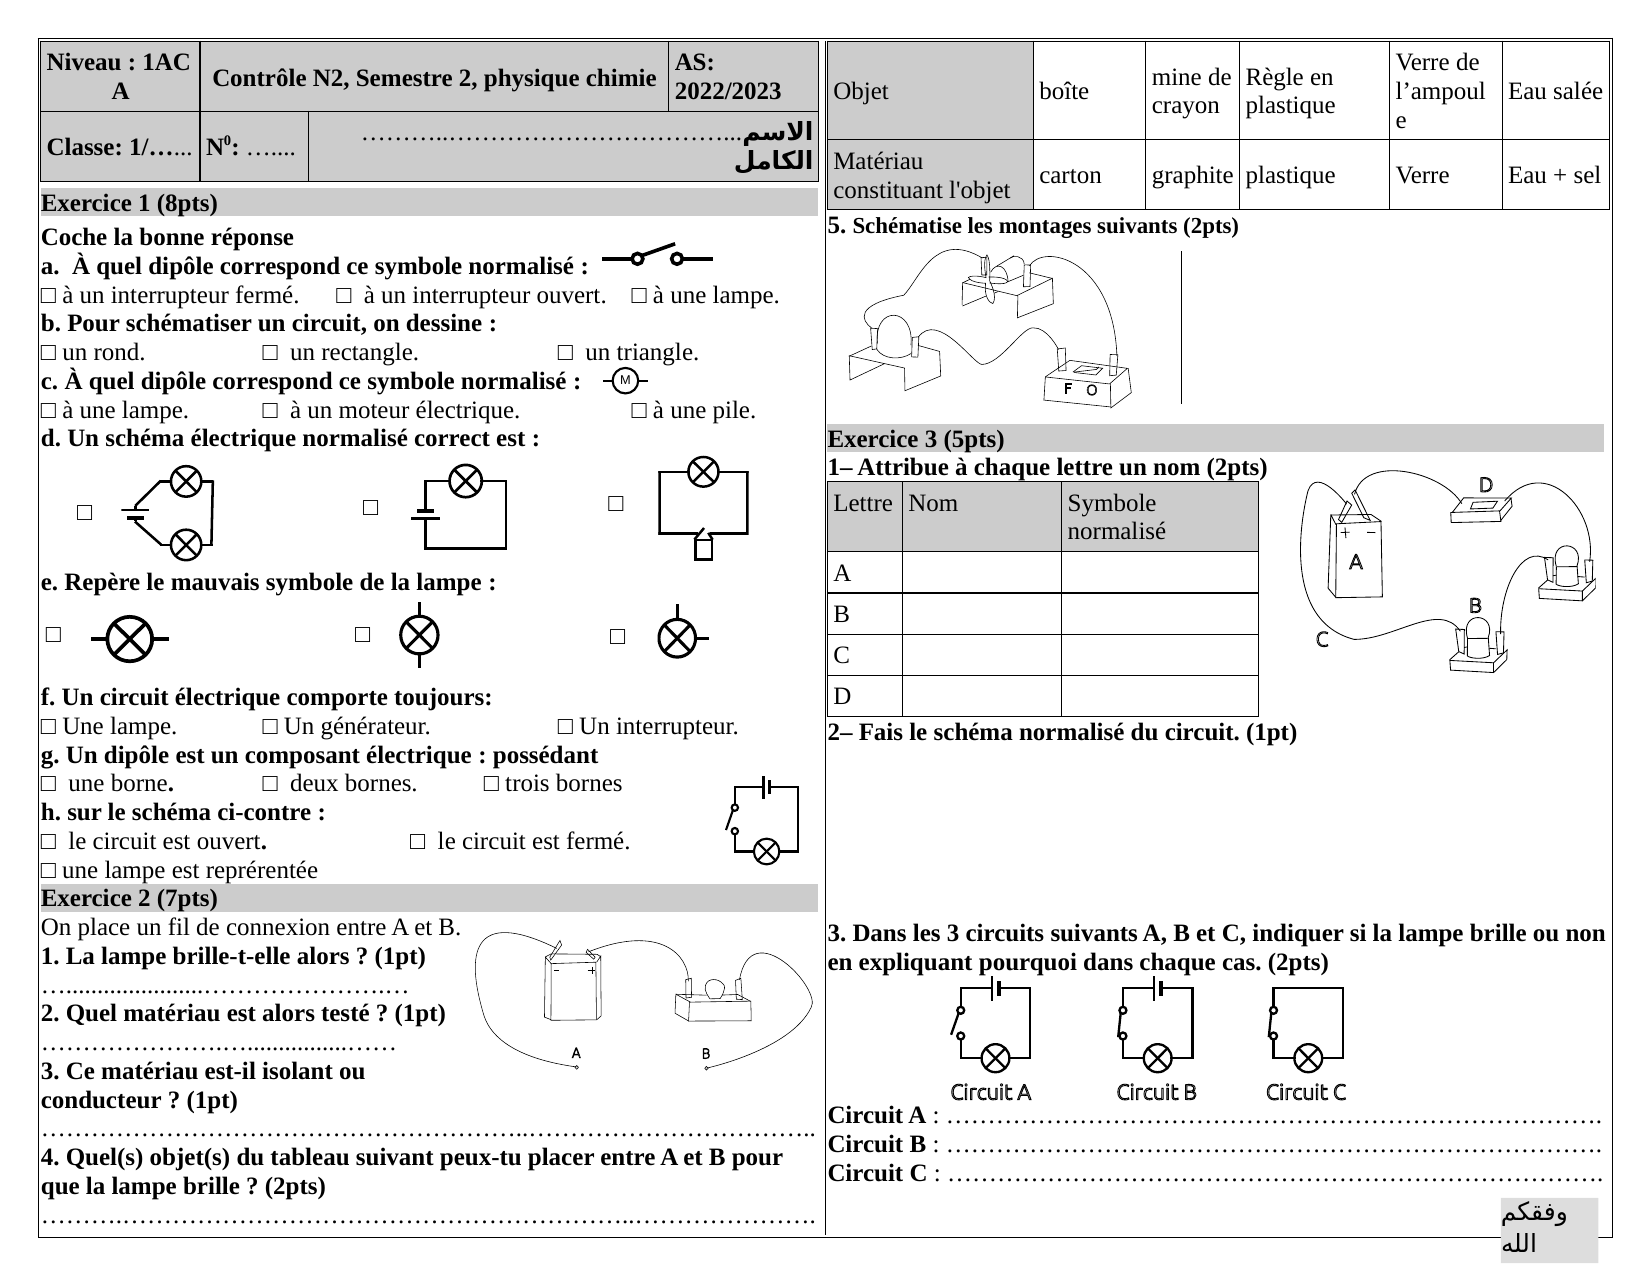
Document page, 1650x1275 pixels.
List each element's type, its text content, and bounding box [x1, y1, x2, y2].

text □ le circuit est ouvert. □ le circuit est fermé. [41, 826, 725, 855]
text …......................………………….… [41, 970, 475, 998]
text …………………………………………………..…………………………….. [41, 1113, 823, 1142]
table_cell N0: ….... [201, 112, 308, 181]
text g. Un dipôle est un composant électrique : possédant [41, 740, 823, 768]
table_header AS: 2022/2023 [669, 42, 818, 111]
table_cell Verre [1390, 140, 1502, 209]
text Exercice 2 (7pts) [41, 883, 823, 912]
table_header Nom [903, 482, 1061, 551]
table_header Règle en plastique [1240, 42, 1389, 139]
table_cell [903, 676, 1061, 716]
text 1– Attribue à chaque lettre un nom (2pts) [827, 452, 1609, 481]
table_header mine de crayon [1146, 42, 1239, 139]
text 3. Ce matériau est-il isolant ou conducteur ? (1pt) [41, 1056, 823, 1113]
table_header Niveau : 1AC A [41, 42, 199, 111]
table_cell [1062, 594, 1258, 634]
text □ à une lampe. □ à un moteur électrique. □ à une pile. [41, 395, 823, 423]
text a. À quel dipôle correspond ce symbole normalisé : [41, 251, 823, 280]
text □ à un interrupteur fermé. □ à un interrupteur ouvert. □ à une lampe. [41, 280, 823, 308]
table_cell graphite [1146, 140, 1239, 209]
text □ une borne. □ deux bornes. □ trois bornes [41, 768, 823, 797]
table_header Lettre [828, 482, 902, 551]
text Exercice 1 (8pts) [41, 188, 823, 216]
table_header Eau salée [1503, 42, 1609, 139]
table_cell [1062, 635, 1258, 675]
table_cell B [828, 594, 902, 634]
text [628, 366, 823, 395]
text Circuit A : ……………………………………………………………………. [827, 976, 1609, 1129]
text f. Un circuit électrique comporte toujours: [41, 682, 823, 711]
table_cell A [828, 552, 902, 592]
table_header Contrôle N2, Semestre 2, physique chimie [201, 42, 668, 111]
table_cell [903, 635, 1061, 675]
text □ Une lampe. □ Un générateur. □ Un interrupteur. [41, 711, 823, 740]
text On place un fil de connexion entre A et B. [41, 912, 823, 941]
text □ un rond. □ un rectangle. □ un triangle. [41, 337, 823, 366]
table_header boîte [1034, 42, 1145, 139]
table_cell D [828, 676, 902, 716]
table_cell [1062, 676, 1258, 716]
text b. Pour schématiser un circuit, on dessine : [41, 308, 823, 337]
subtitle d. Un schéma électrique normalisé correct est : [41, 423, 823, 452]
text Coche la bonne réponse [41, 222, 823, 251]
table_cell [903, 552, 1061, 592]
table_cell plastique [1240, 140, 1389, 209]
text 2. Quel matériau est alors testé ? (1pt) [41, 998, 475, 1027]
table_cell carton [1034, 140, 1145, 209]
text c. À quel dipôle correspond ce symbole normalisé : [41, 366, 622, 395]
text [800, 797, 823, 826]
table_cell Classe: 1/…... [41, 112, 199, 181]
table_cell [1062, 552, 1258, 592]
text Circuit C : ……………………………………………………………………. [827, 1158, 1609, 1187]
table_cell [903, 594, 1061, 634]
table_cell Matériau constituant l'objet [828, 140, 1033, 209]
table_cell C [828, 635, 902, 675]
text 2– Fais le schéma normalisé du circuit. (1pt) [827, 717, 1609, 746]
text ……….……………………………………………………..…………………. [41, 1200, 823, 1228]
text ………………….…................…… [41, 1027, 475, 1056]
text 4. Quel(s) objet(s) du tableau suivant peux-tu placer entre A et B pour que la lampe brille ? (2pts) [41, 1142, 823, 1200]
table_header Symbole normalisé [1062, 482, 1258, 551]
table_header Objet [828, 42, 1033, 139]
text Circuit B : ……………………………………………………………………. [827, 1129, 1609, 1158]
table_header Verre de l’ampoule [1390, 42, 1502, 139]
text □ une lampe est reprérentée [41, 855, 823, 883]
table_cell Eau + sel [1503, 140, 1609, 209]
text 5. Schématise les montages suivants (2pts) [827, 210, 1609, 239]
text 1. La lampe brille-t-elle alors ? (1pt) [41, 941, 475, 970]
text Exercice 3 (5pts) [827, 424, 1609, 452]
table_cell ………..……………………………...الاسم الكامل [309, 112, 818, 181]
text h. sur le schéma ci-contre : [41, 797, 725, 826]
text e. Repère le mauvais symbole de la lampe : [41, 567, 823, 596]
text 3. Dans les 3 circuits suivants A, B et C, indiquer si la lampe brille ou non en expliquant pourquoi dans chaque cas. (2pts) [827, 918, 1609, 976]
